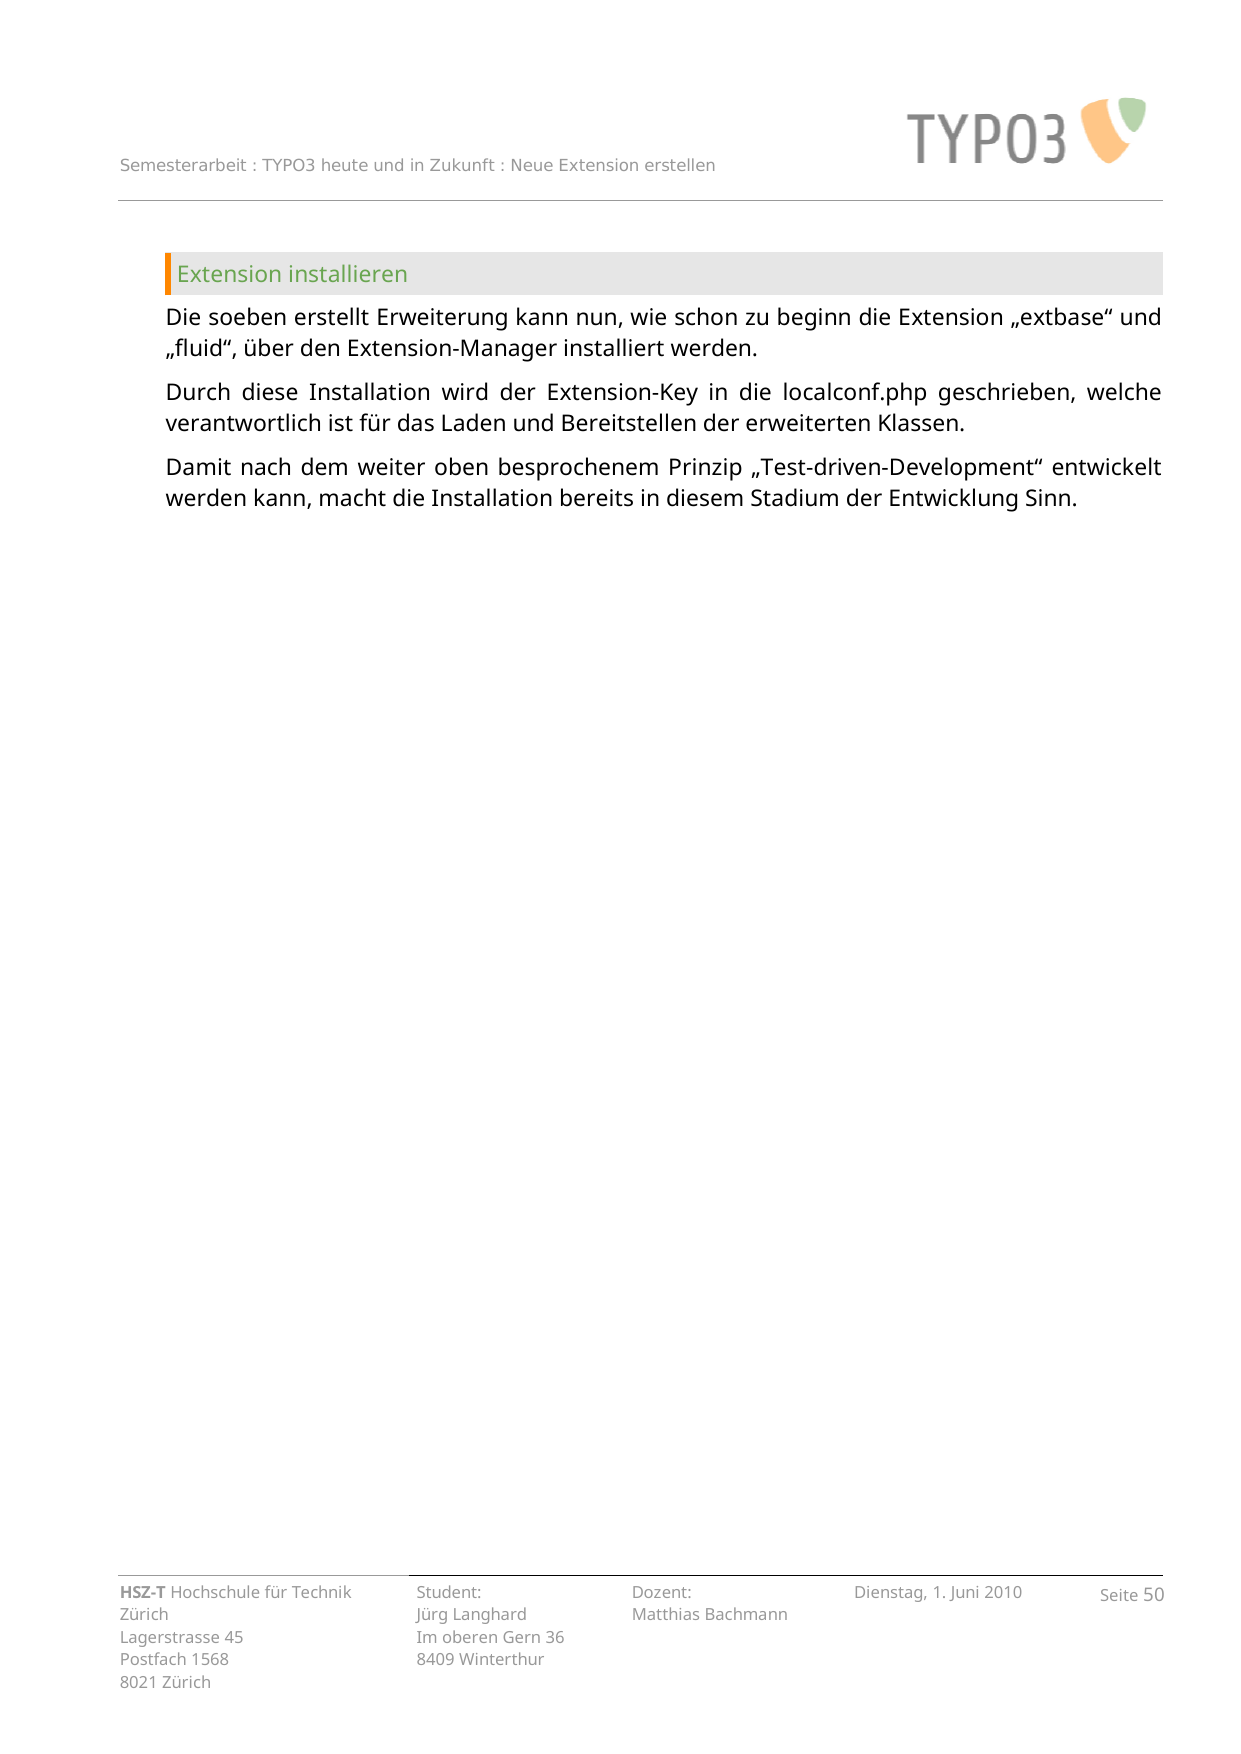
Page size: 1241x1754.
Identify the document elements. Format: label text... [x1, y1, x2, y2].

subtitle Extension installieren [165, 252, 1163, 295]
text Damit nach dem weiter oben besprochenem Prinzip „Test-driven-Development“ entwickelt werden kann, macht die Installation bereits in diesem Stadium der Entwicklung Sinn. [165, 450, 1163, 512]
picture [870, 65, 1149, 195]
text Die soeben erstellt Erweiterung kann nun, wie schon zu beginn die Extension „extbase“ und „fluid“, über den Extension-Manager installiert werden. [165, 301, 1163, 363]
text Durch diese Installation wird der Extension-Key in die localconf.php geschrieben, welche verantwortlich ist für das Laden und Bereitstellen der erweiterten Klassen. [165, 376, 1163, 438]
